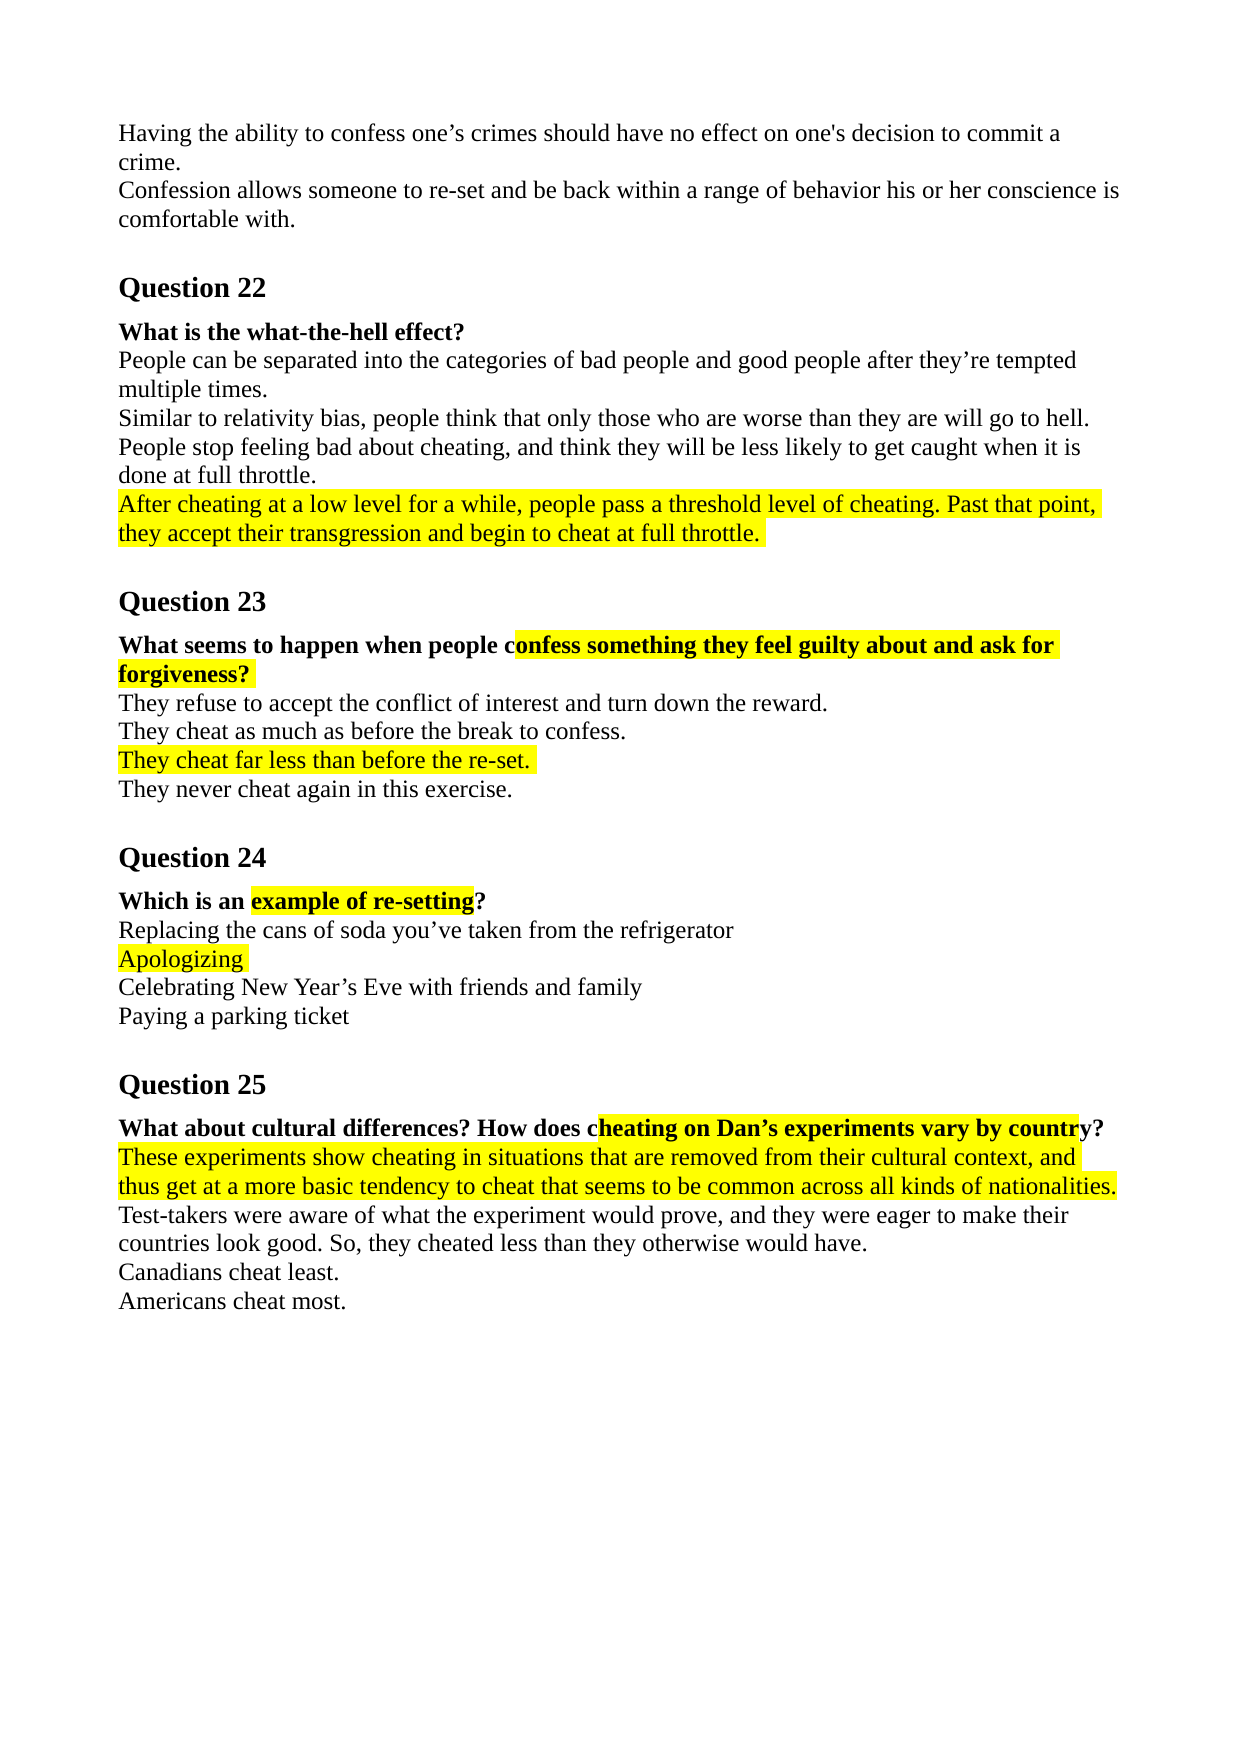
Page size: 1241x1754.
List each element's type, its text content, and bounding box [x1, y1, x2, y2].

text People can be separated into the categories of bad people and good people after they’re tempted multiple times. [118, 345, 1122, 403]
text Paying a parking ticket [118, 1001, 1122, 1030]
text These experiments show cheating in situations that are removed from their cultural context, and thus get at a more basic tendency to cheat that seems to be common across all kinds of nationalities. [118, 1142, 1122, 1200]
text Test-takers were aware of what the experiment would prove, and they were eager to make their countries look good. So, they cheated less than they otherwise would have. [118, 1200, 1122, 1257]
text Apologizing [118, 944, 1122, 972]
text Having the ability to confess one’s crimes should have no effect on one's decision to commit a crime. [118, 118, 1122, 176]
text Replacing the cans of soda you’ve taken from the refrigerator [118, 915, 1122, 944]
text After cheating at a low level for a while, people pass a threshold level of cheating. Past that point, they accept their transgression and begin to cheat at full throttle. [118, 489, 1122, 547]
text What about cultural differences? How does cheating on Dan’s experiments vary by country? [118, 1113, 1122, 1142]
text They cheat far less than before the re-set. [118, 745, 1122, 774]
text People stop feeling bad about cheating, and think they will be less likely to get caught when it is done at full throttle. [118, 432, 1122, 489]
text They never cheat again in this exercise. [118, 774, 1122, 803]
text Confession allows someone to re-set and be back within a range of behavior his or her conscience is comfortable with. [118, 176, 1122, 233]
text Which is an example of re-setting? [118, 886, 1122, 915]
text Americans cheat most. [118, 1286, 1122, 1315]
subtitle Question 25 [118, 1067, 1122, 1101]
text Canadians cheat least. [118, 1257, 1122, 1286]
subtitle Question 24 [118, 840, 1122, 874]
text They cheat as much as before the break to confess. [118, 716, 1122, 745]
subtitle Question 22 [118, 271, 1122, 304]
text Similar to relativity bias, people think that only those who are worse than they are will go to hell. [118, 403, 1122, 432]
subtitle Question 23 [118, 584, 1122, 618]
text Celebrating New Year’s Eve with friends and family [118, 972, 1122, 1001]
text What seems to happen when people confess something they feel guilty about and ask for forgiveness? [118, 630, 1122, 688]
text What is the what-the-hell effect? [118, 317, 1122, 345]
text They refuse to accept the conflict of interest and turn down the reward. [118, 688, 1122, 716]
